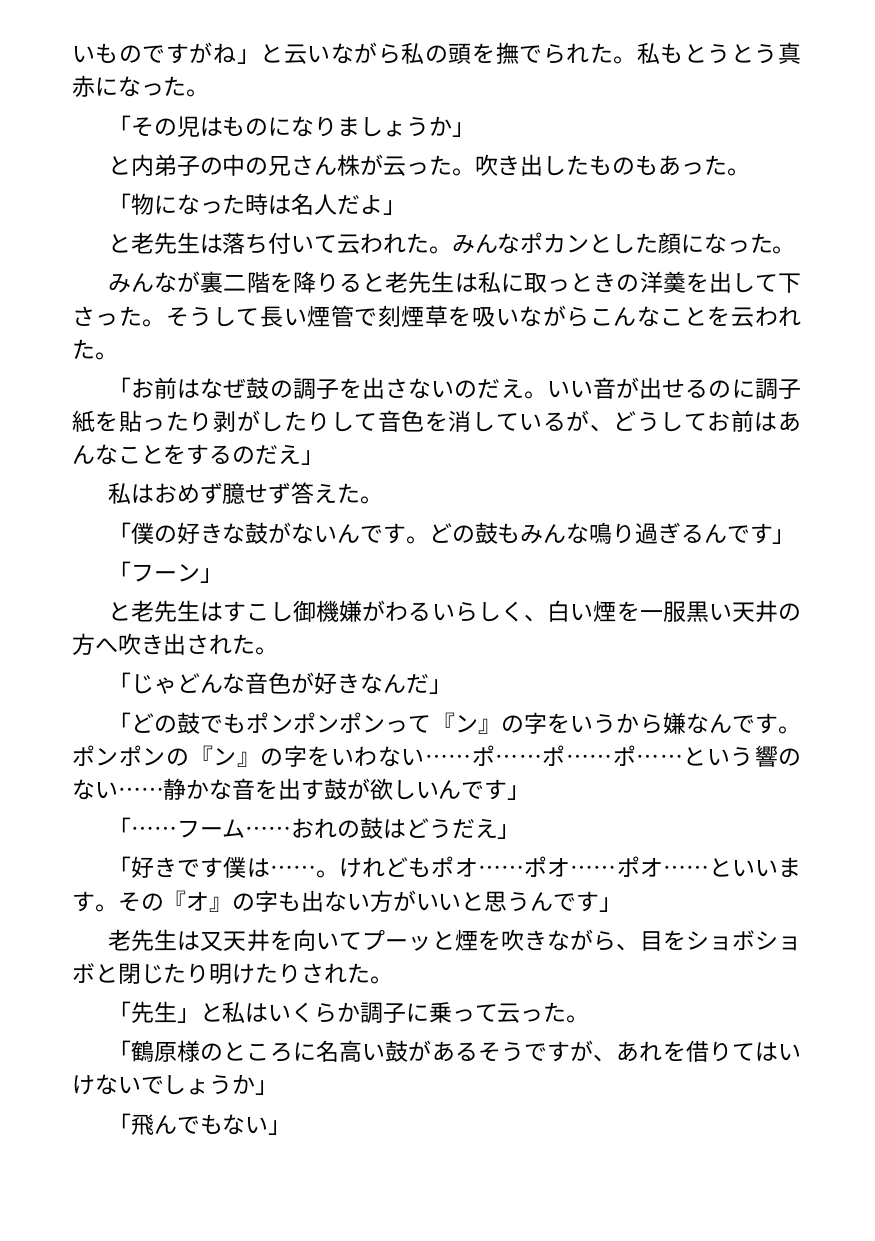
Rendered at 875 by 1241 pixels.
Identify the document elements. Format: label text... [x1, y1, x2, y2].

text いものですがね」と云いながら私の頭を撫でられた。私もとうとう真赤になった。 [72, 36, 802, 102]
text 「飛んでもない」 [72, 1107, 802, 1140]
text みんなが裏二階を降りると老先生は私に取っときの洋羮を出して下さった。そうして長い煙管で刻煙草を吸いながらこんなことを云われた。 [72, 265, 802, 365]
text 「お前はなぜ鼓の調子を出さないのだえ。いい音が出せるのに調子紙を貼ったり剥がしたりして音色を消しているが、どうしてお前はあんなことをするのだえ」 [72, 371, 802, 470]
text 「どの鼓でもポンポンポンって『ン』の字をいうから嫌なんです。ポンポンの『ン』の字をいわない……ポ……ポ……ポ……という響のない……静かな音を出す鼓が欲しいんです」 [72, 705, 802, 805]
text 老先生は又天井を向いてプーッと煙を吹きながら、目をショボショボと閉じたり明けたりされた。 [72, 923, 802, 989]
text と内弟子の中の兄さん株が云った。吹き出したものもあった。 [72, 148, 802, 181]
text 「……フーム……おれの鼓はどうだえ」 [72, 811, 802, 844]
text 「鶴原様のところに名高い鼓があるそうですが、あれを借りてはいけないでしょうか」 [72, 1034, 802, 1101]
text 「じゃどんな音色が好きなんだ」 [72, 666, 802, 699]
text 「物になった時は名人だよ」 [72, 187, 802, 220]
text 「先生」と私はいくらか調子に乗って云った。 [72, 995, 802, 1028]
text 「僕の好きな鼓がないんです。どの鼓もみんな鳴り過ぎるんです」 [72, 516, 802, 549]
text 「その児はものになりましょうか」 [72, 108, 802, 142]
text 「好きです僕は……。けれどもポオ……ポオ……ポオ……といいます。その『オ』の字も出ない方がいいと思うんです」 [72, 850, 802, 917]
text と老先生は落ち付いて云われた。みんなポカンとした顔になった。 [72, 226, 802, 259]
text 私はおめず臆せず答えた。 [72, 476, 802, 509]
text と老先生はすこし御機嫌がわるいらしく、白い煙を一服黒い天井の方へ吹き出された。 [72, 594, 802, 660]
text 「フーン」 [72, 555, 802, 588]
